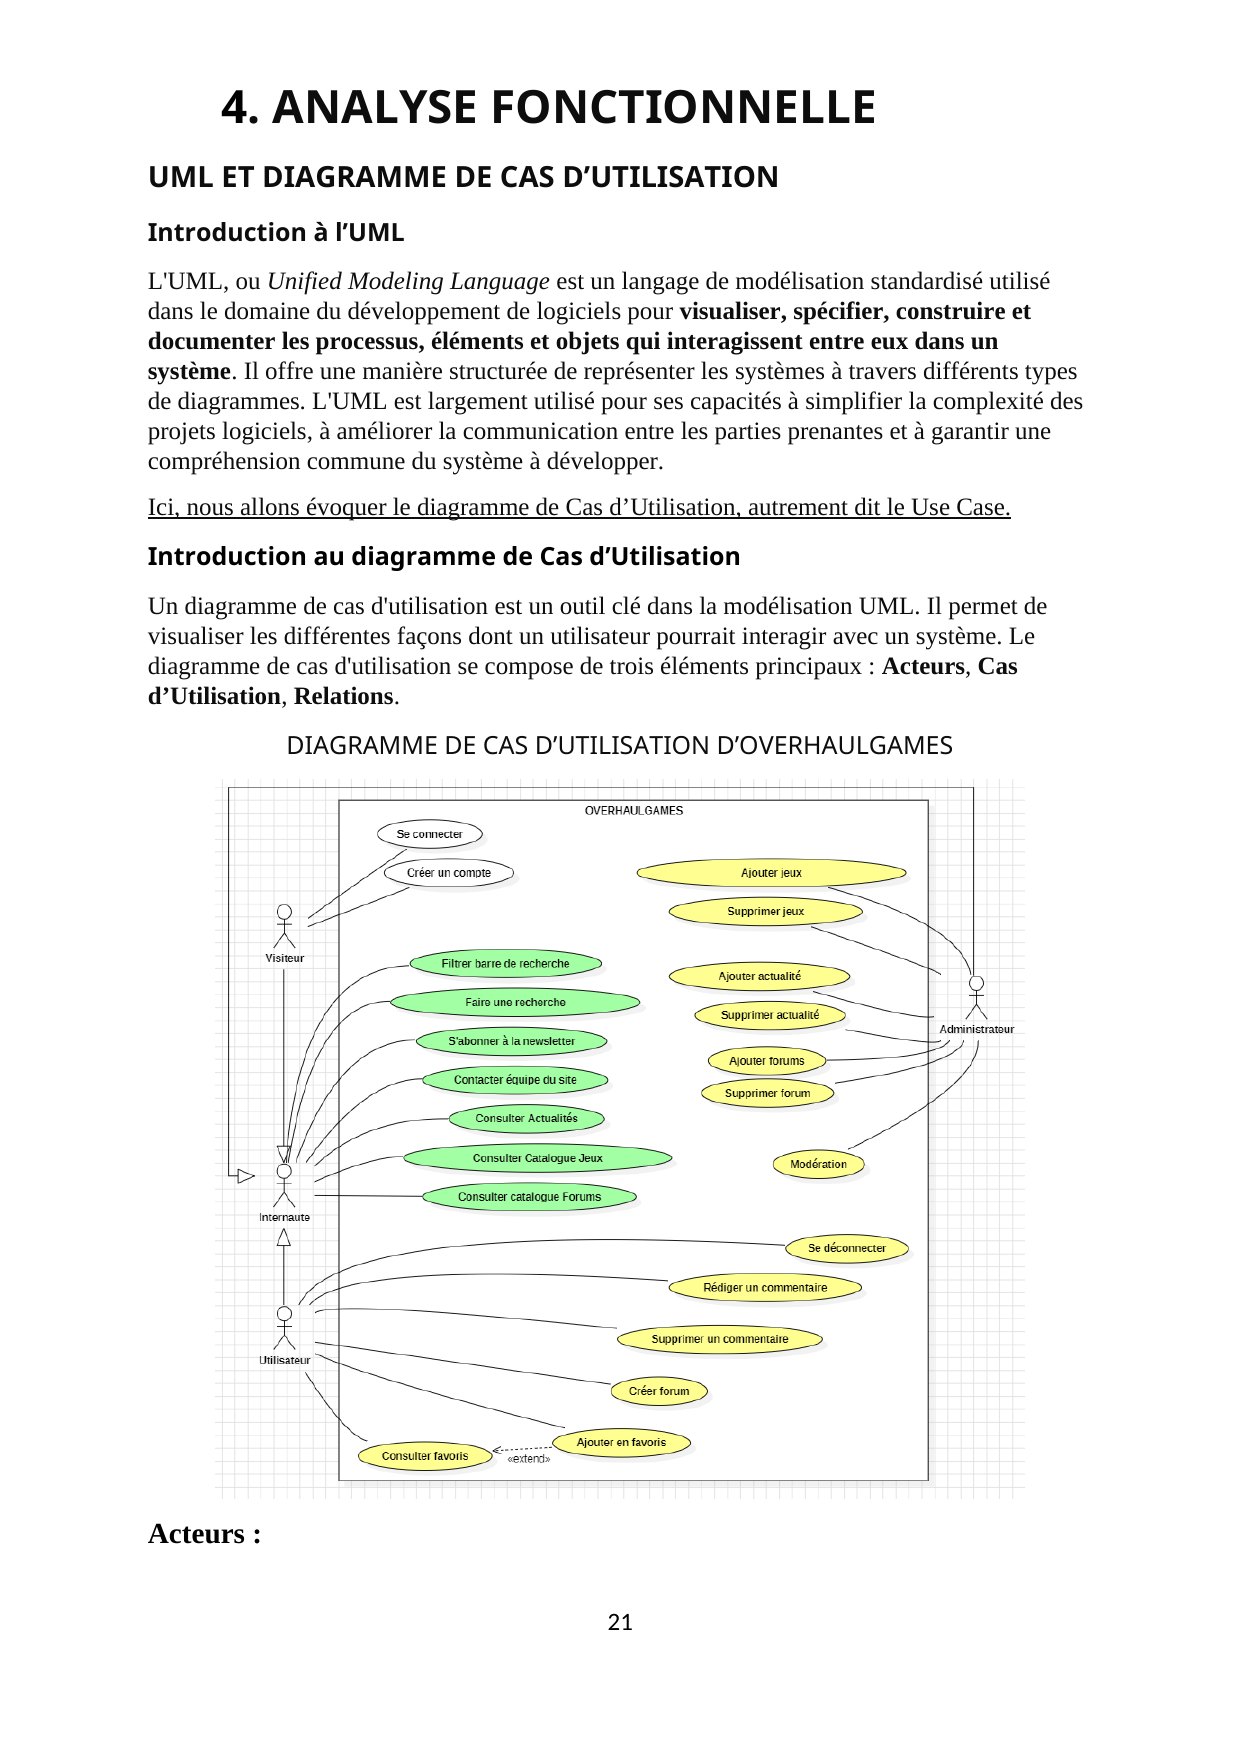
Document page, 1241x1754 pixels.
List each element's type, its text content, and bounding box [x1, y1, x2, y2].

text DIAGRAMME DE CAS D’UTILISATION D’OVERHAULGAMES [148, 727, 1093, 761]
text Introduction au diagramme de Cas d’Utilisation [148, 539, 1093, 573]
text Un diagramme de cas d'utilisation est un outil clé dans la modélisation UML. Il permet de visualiser les différentes façons dont un utilisateur pourrait interagir avec un système. Le diagramme de cas d'utilisation se compose de trois éléments principaux : Acteurs, Cas d’Utilisation, Relations. [148, 591, 1093, 709]
text Ici, nous allons évoquer le diagramme de Cas d’Utilisation, autrement dit le Use Case. [148, 492, 1093, 521]
text Acteurs : [148, 1516, 1093, 1550]
text UML ET DIAGRAMME DE CAS D’UTILISATION [148, 156, 1093, 196]
text 4. ANALYSE FONCTIONNELLE [221, 75, 1093, 137]
text L'UML, ou Unified Modeling Language est un langage de modélisation standardisé utilisé dans le domaine du développement de logiciels pour visualiser, spécifier, construire et documenter les processus, éléments et objets qui interagissent entre eux dans un système. Il offre une manière structurée de représenter les systèmes à travers différents types de diagrammes. L'UML est largement utilisé pour ses capacités à simplifier la complexité des projets logiciels, à améliorer la communication entre les parties prenantes et à garantir une compréhension commune du système à développer. [148, 266, 1093, 474]
text Introduction à l’UML [148, 214, 1093, 248]
